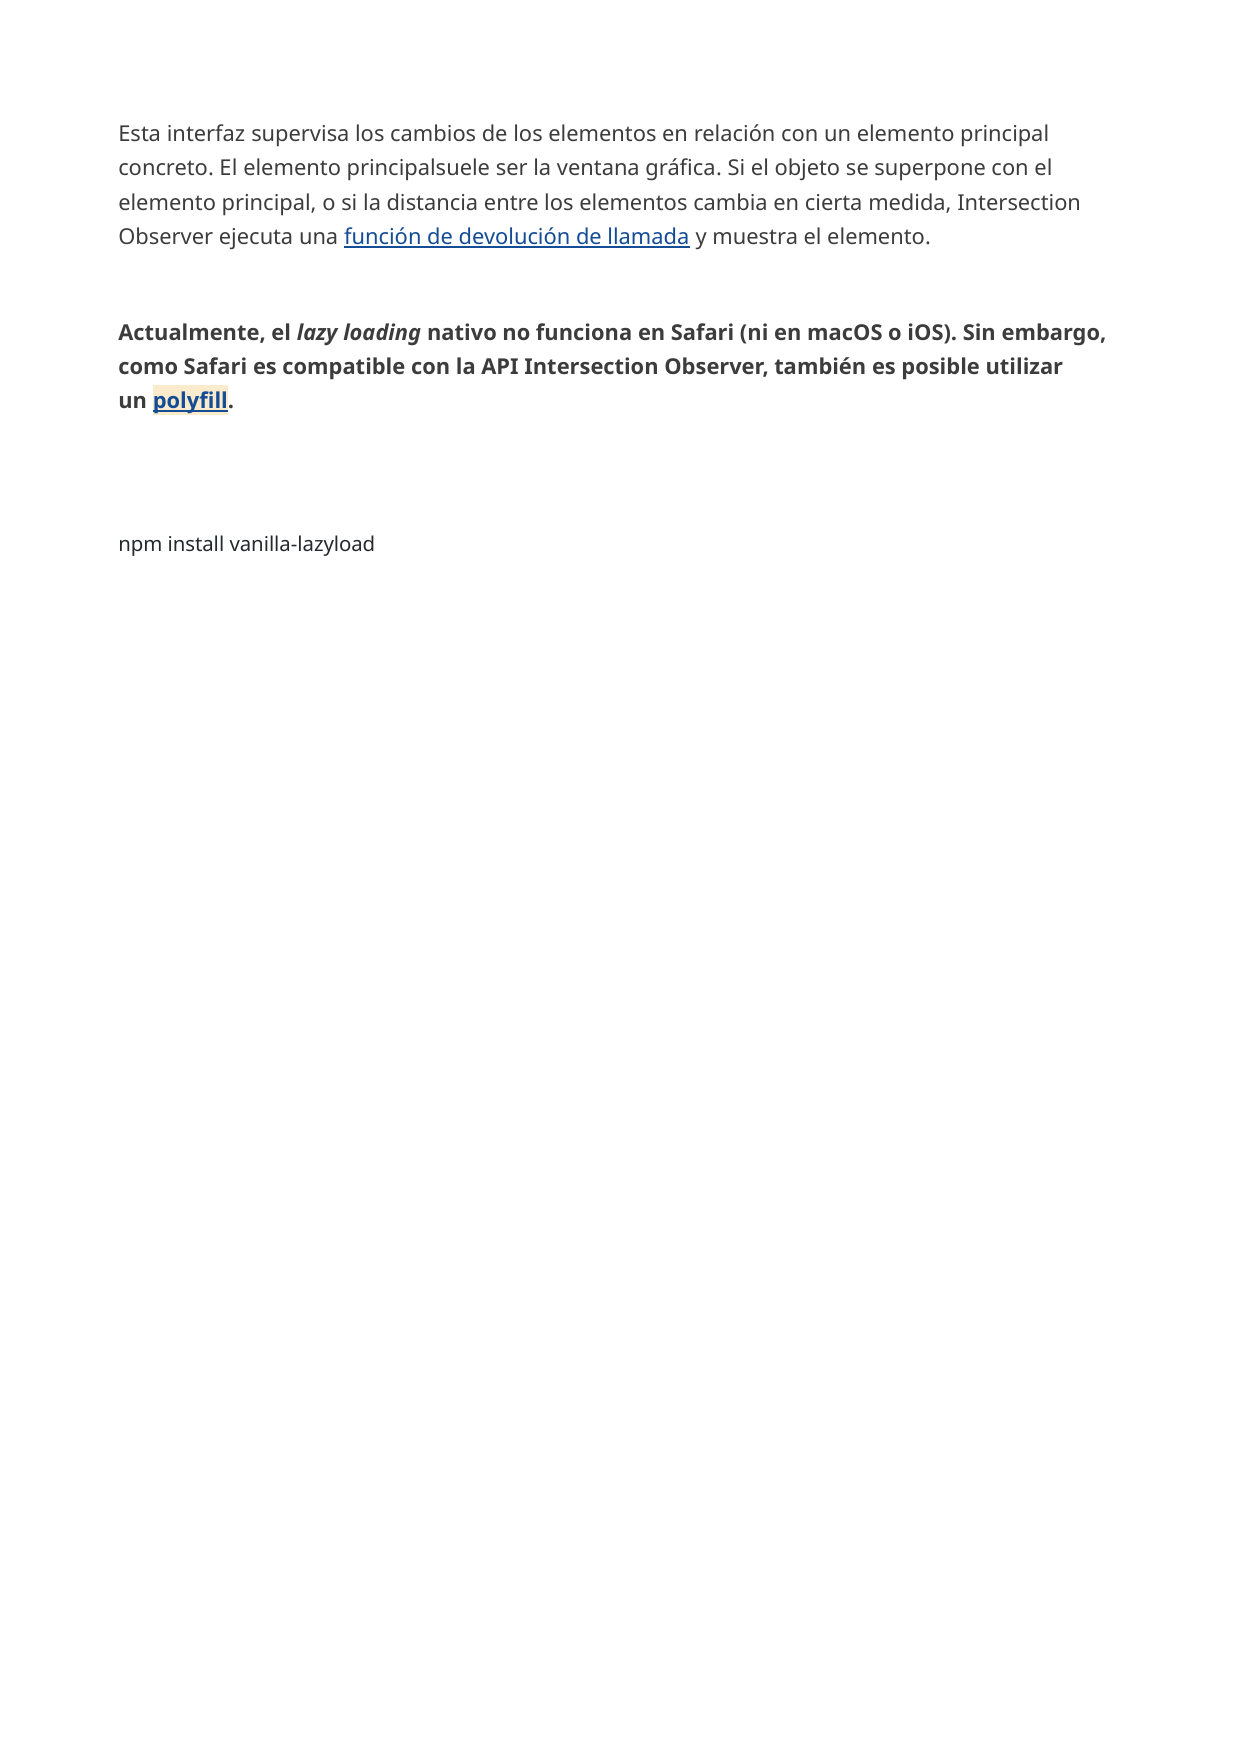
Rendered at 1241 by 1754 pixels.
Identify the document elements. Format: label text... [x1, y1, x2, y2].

text Actualmente, el lazy loading nativo no funciona en Safari (ni en macOS o iOS). Sin embargo, como Safari es compatible con la API Intersection Observer, también es posible utilizar un polyfill. [118, 317, 1122, 415]
text Esta interfaz supervisa los cambios de los elementos en relación con un elemento principal concreto. El elemento principalsuele ser la ventana gráfica. Si el objeto se superpone con el elemento principal, o si la distancia entre los elementos cambia en cierta medida, Intersection Observer ejecuta una función de devolución de llamada y muestra el elemento. [118, 118, 1122, 250]
text npm install vanilla-lazyload [118, 529, 1122, 557]
